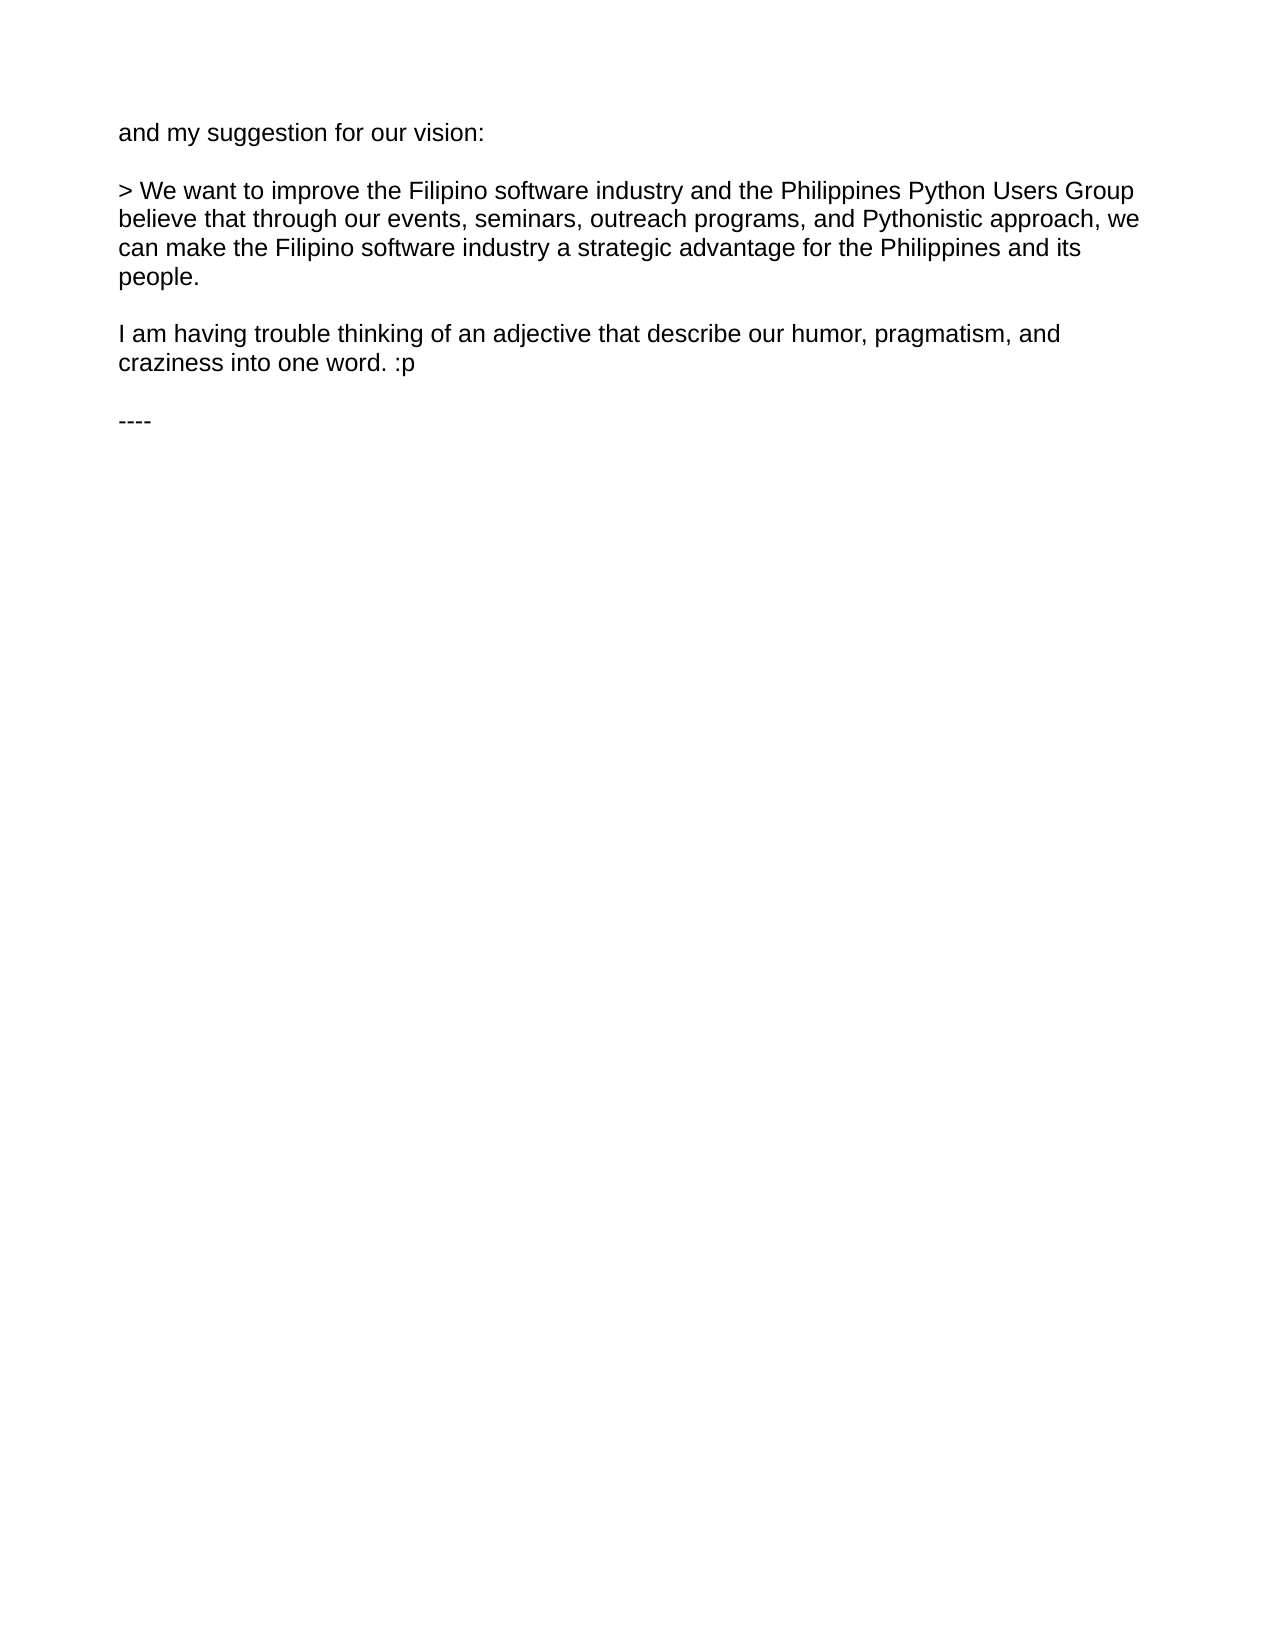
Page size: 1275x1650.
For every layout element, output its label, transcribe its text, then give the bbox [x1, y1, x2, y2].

text I am having trouble thinking of an adjective that describe our humor, pragmatism, and craziness into one word. :p [118, 319, 1157, 377]
text ---- [118, 406, 1157, 434]
text and my suggestion for our vision: [118, 118, 1157, 147]
text > We want to improve the Filipino software industry and the Philippines Python Users Group believe that through our events, seminars, outreach programs, and Pythonistic approach, we can make the Filipino software industry a strategic advantage for the Philippines and its people. [118, 176, 1157, 291]
